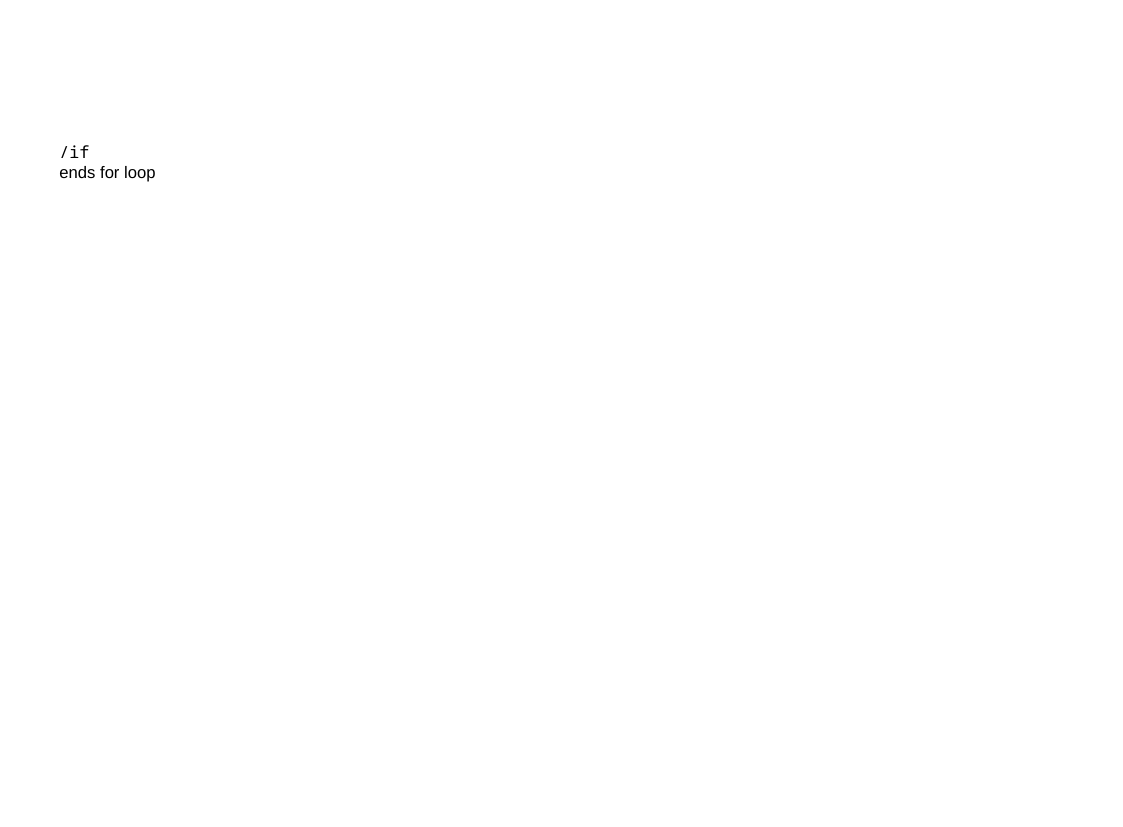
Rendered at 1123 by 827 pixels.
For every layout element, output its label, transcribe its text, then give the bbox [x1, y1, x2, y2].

text ends for loop [59, 163, 1047, 182]
text /if [59, 140, 1047, 163]
